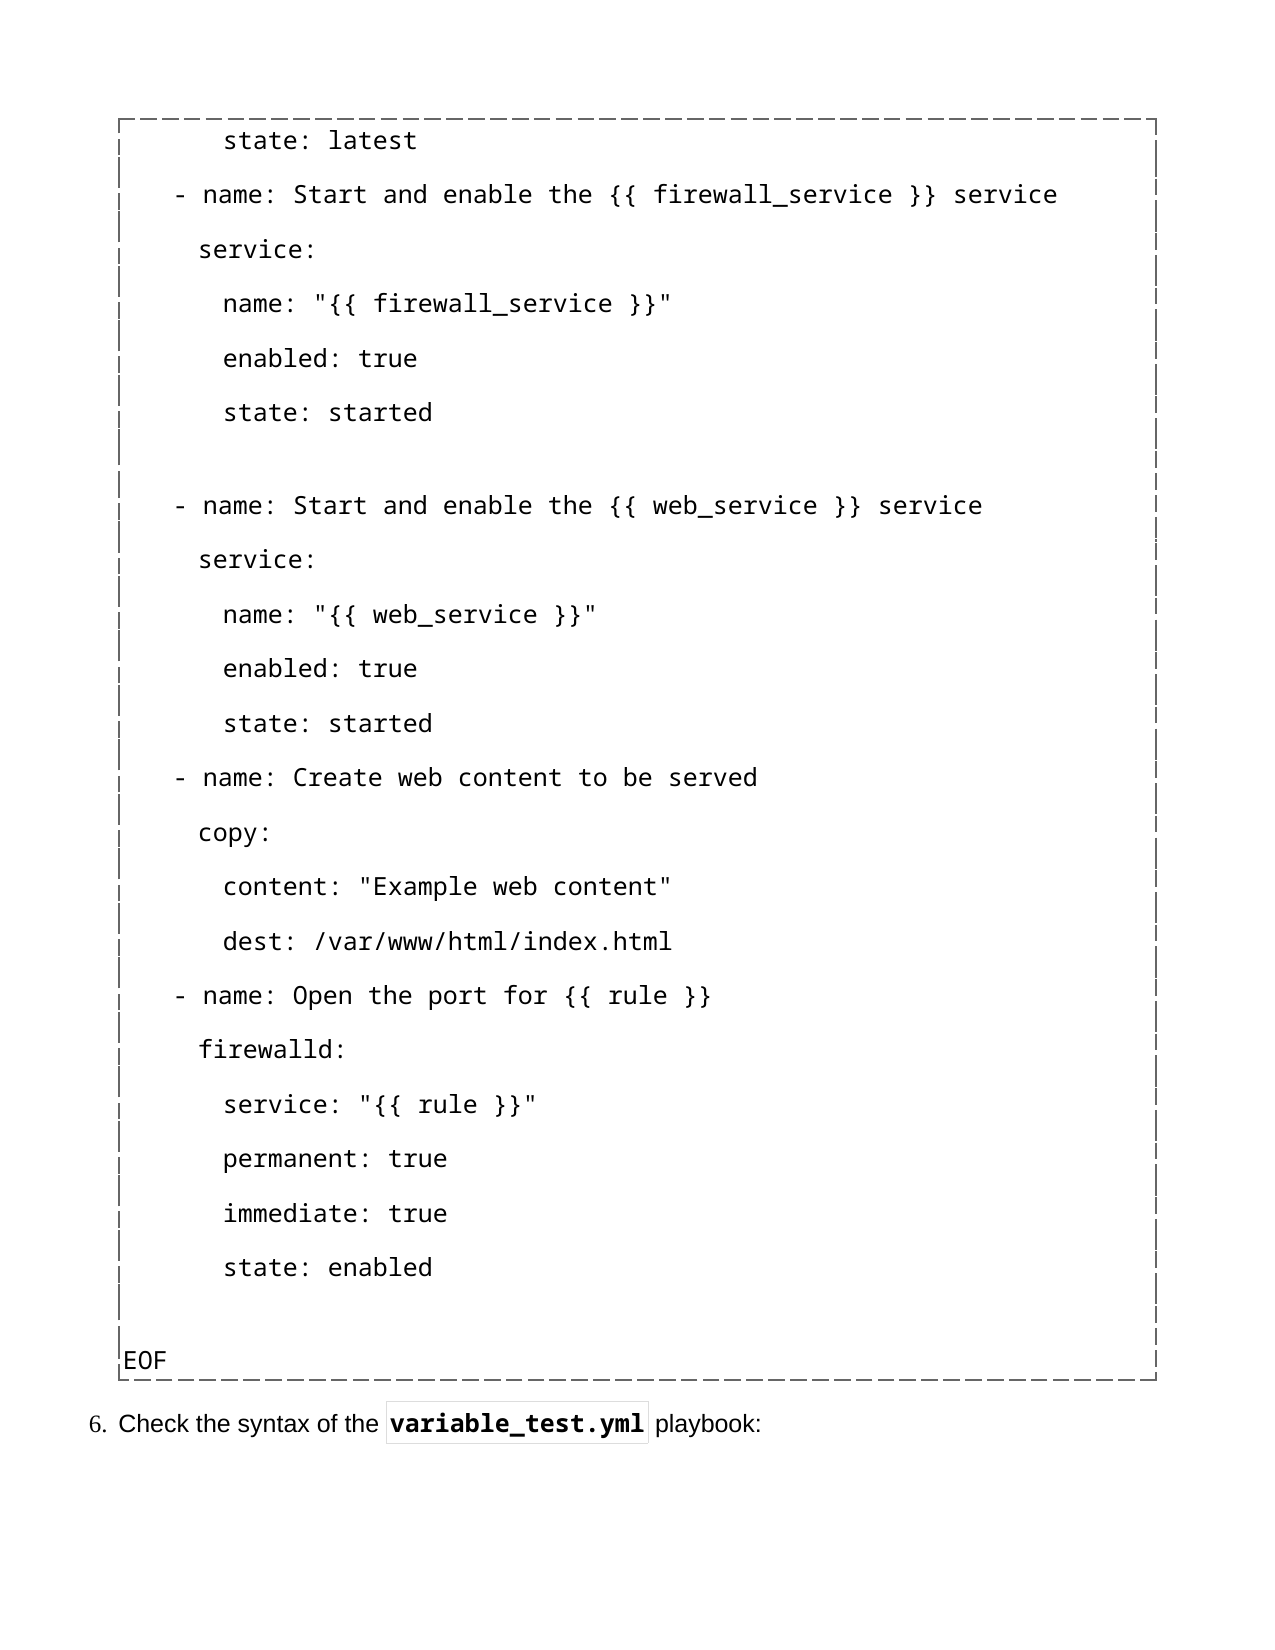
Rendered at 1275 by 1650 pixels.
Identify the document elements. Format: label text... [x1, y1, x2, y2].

text enabled: true [118, 336, 1157, 374]
text state: started [118, 391, 1157, 429]
text copy: [118, 810, 1157, 848]
text service: "{{ rule }}" [118, 1082, 1157, 1121]
text immediate: true [118, 1191, 1157, 1229]
text name: "{{ web_service }}" [118, 592, 1157, 630]
text permanent: true [118, 1137, 1157, 1175]
text content: "Example web content" [118, 864, 1157, 903]
text enabled: true [118, 646, 1157, 685]
text name: "{{ firewall_service }}" [118, 282, 1157, 320]
text state: latest [118, 118, 1157, 157]
text state: started [118, 701, 1157, 739]
text - name: Create web content to be served [118, 755, 1157, 794]
list playbook: [649, 1401, 1157, 1443]
text service: [118, 227, 1157, 266]
text service: [118, 537, 1157, 576]
text firewalld: [118, 1028, 1157, 1066]
text - name: Open the port for {{ rule }} [118, 973, 1157, 1012]
list Check the syntax of the [118, 1401, 386, 1443]
text - name: Start and enable the {{ web_service }} service [118, 483, 1157, 521]
list variable_test.yml [387, 1402, 648, 1443]
text EOF [118, 1338, 1157, 1381]
text dest: /var/www/html/index.html [118, 919, 1157, 957]
text - name: Start and enable the {{ firewall_service }} service [118, 173, 1157, 211]
text state: enabled [118, 1246, 1157, 1284]
